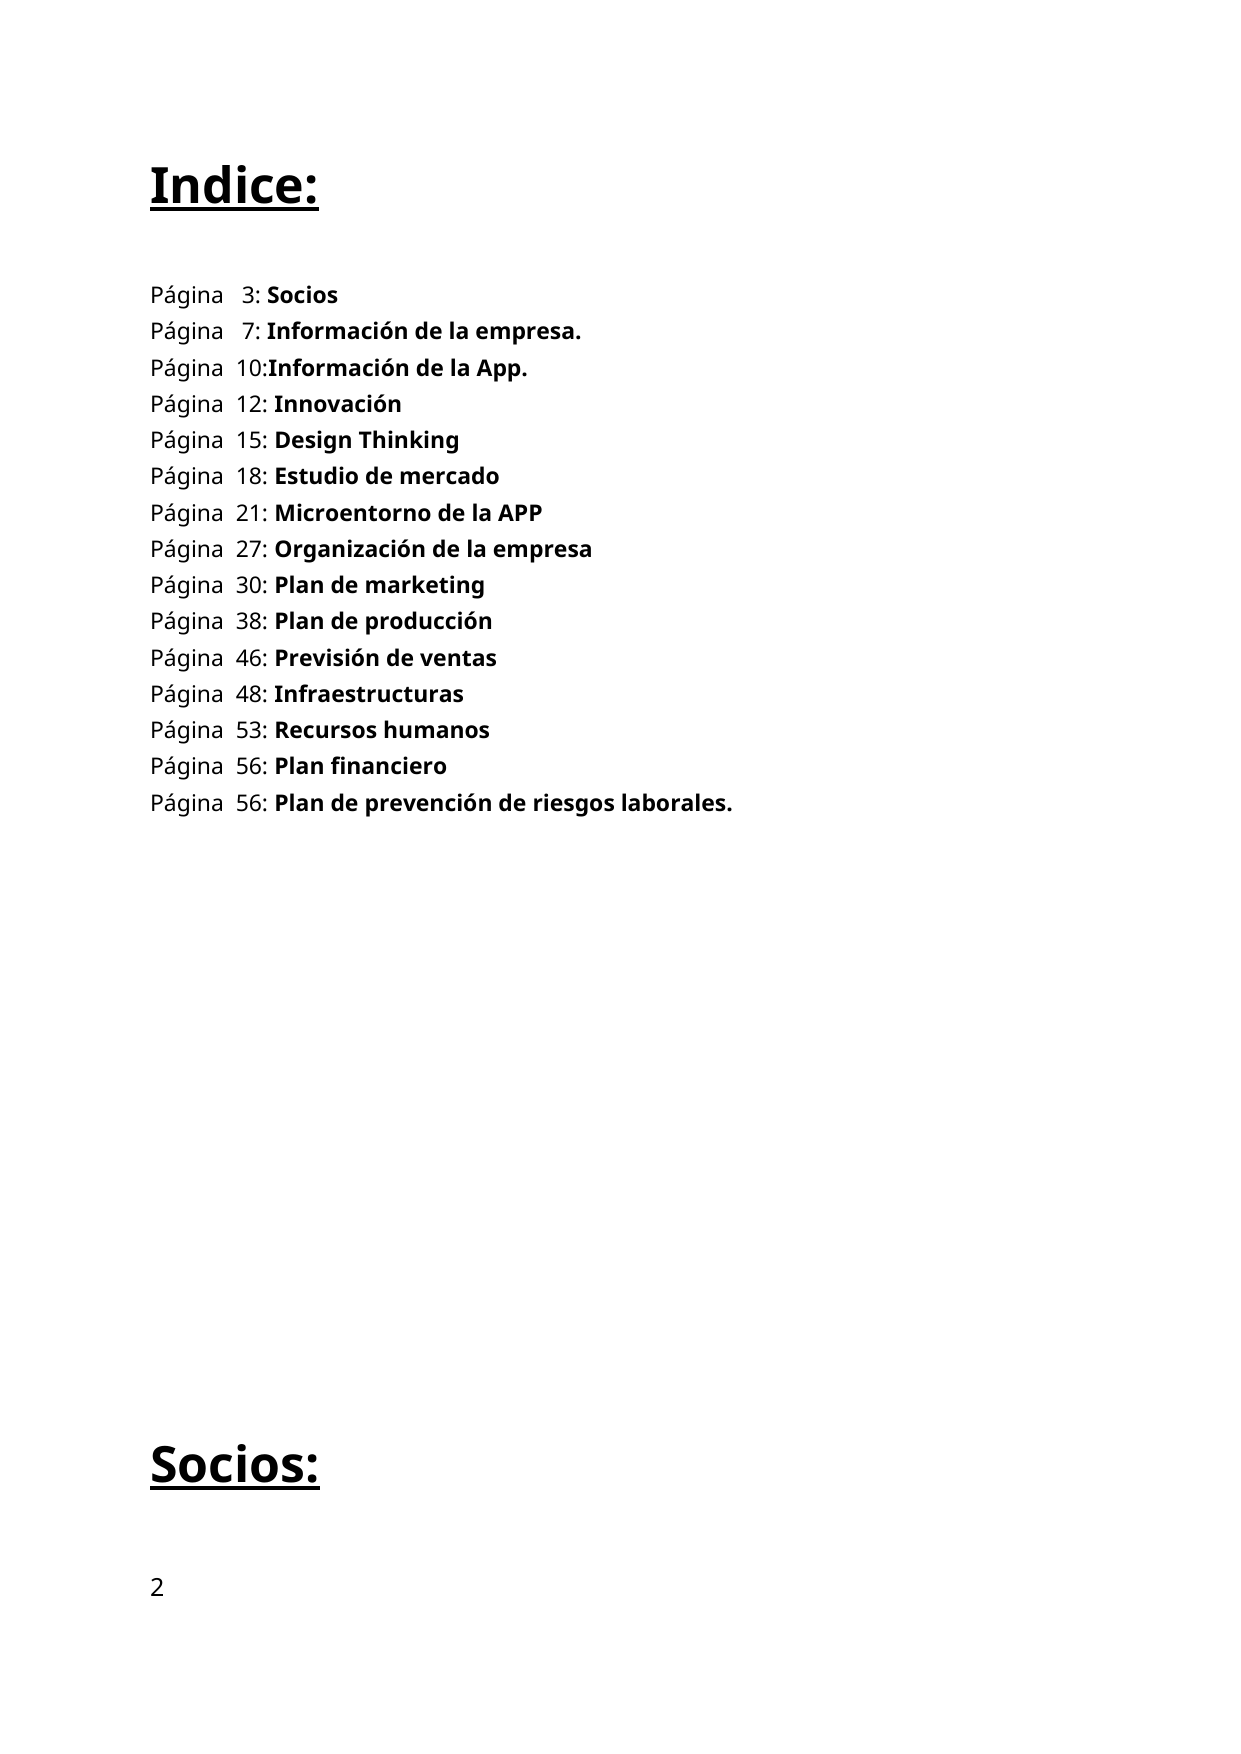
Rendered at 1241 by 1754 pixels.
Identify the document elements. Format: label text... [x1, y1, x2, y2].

text Indice: [150, 150, 1090, 218]
text Página 3: Socios Página 7: Información de la empresa. Página 10:Información de la App. Página 12: Innovación Página 15: Design Thinking Página 18: Estudio de mercado Página 21: Microentorno de la APP Página 27: Organización de la empresa Página 30: Plan de marketing Página 38: Plan de producción Página 46: Previsión de ventas Página 48: Infraestructuras Página 53: Recursos humanos Página 56: Plan financiero Página 56: Plan de prevención de riesgos laborales. [150, 279, 1090, 926]
text Socios: [150, 1429, 1090, 1497]
